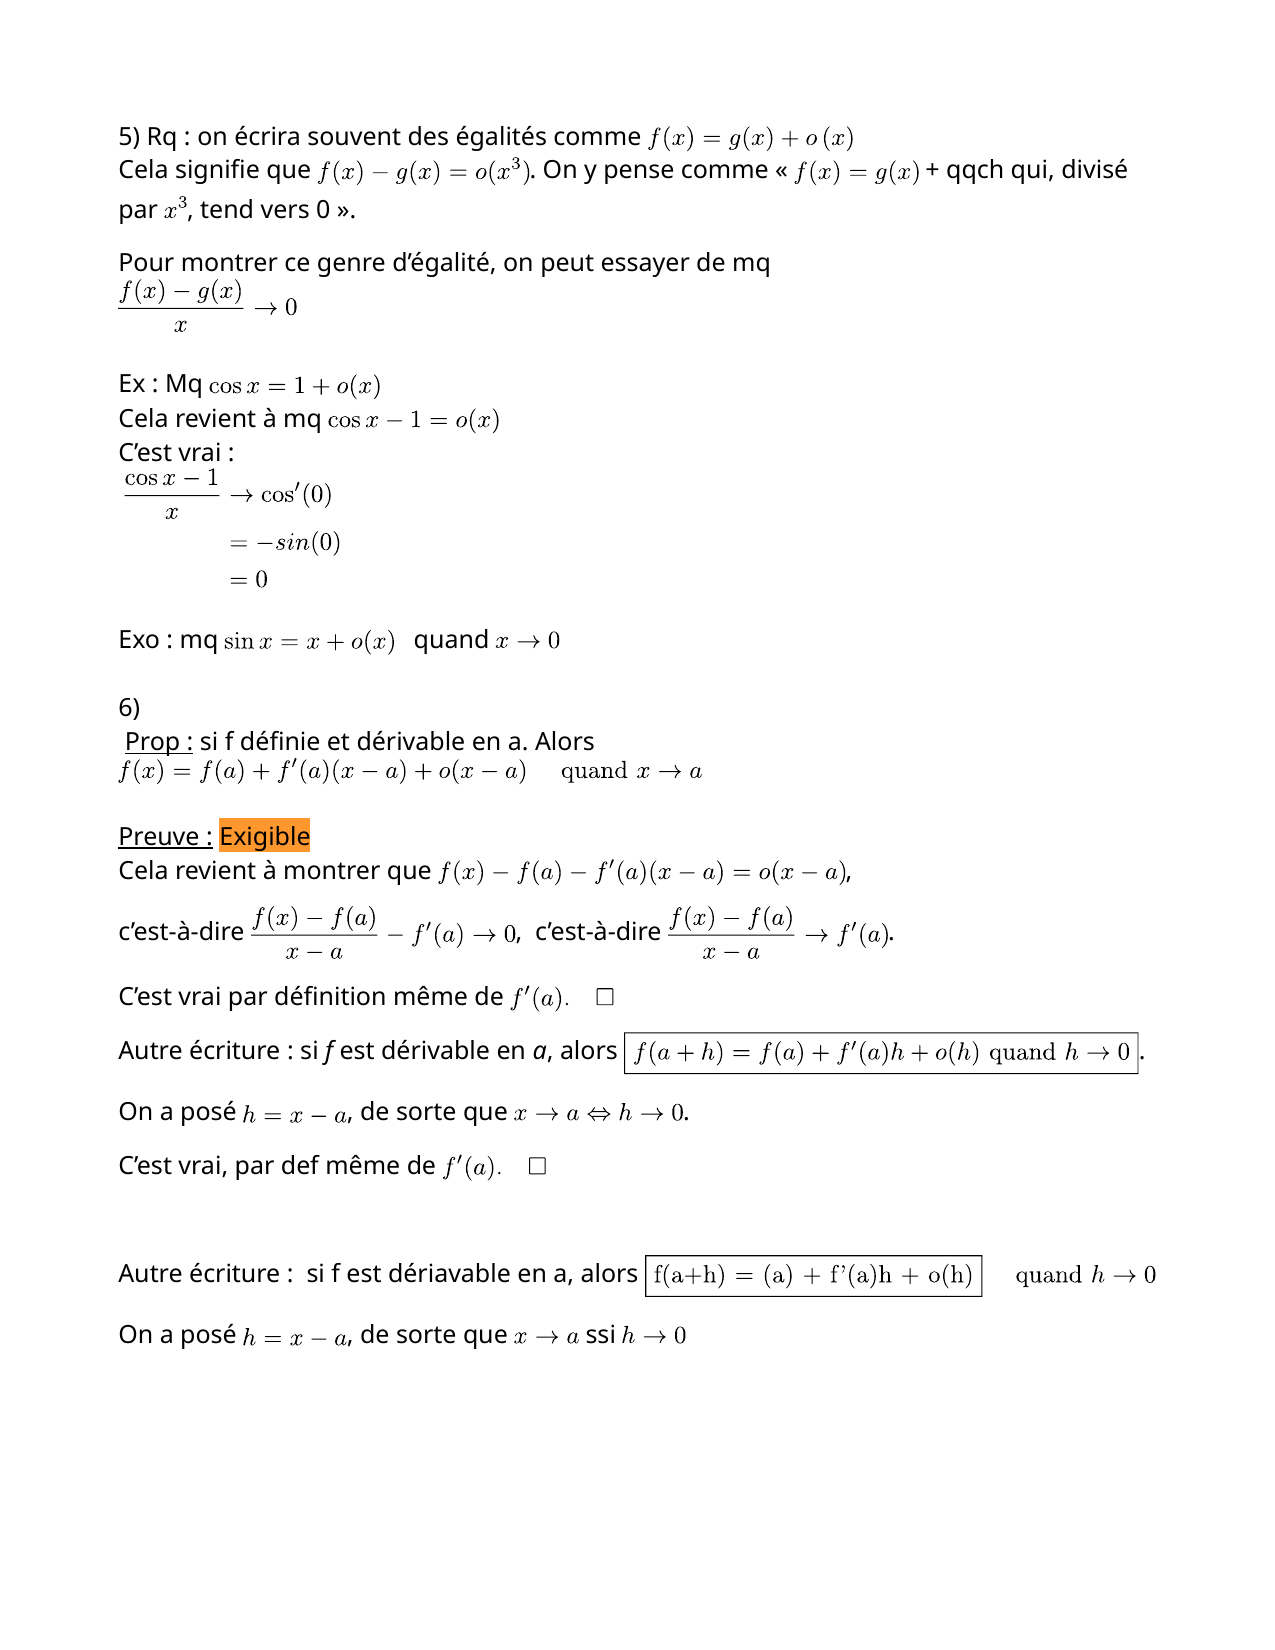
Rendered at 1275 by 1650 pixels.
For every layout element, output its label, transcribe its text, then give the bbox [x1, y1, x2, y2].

text Prop : si f définie et dérivable en a. Alors [118, 724, 1157, 784]
text Exo : mq quand [118, 622, 1157, 656]
text Cela revient à montrer que , [118, 852, 1157, 886]
text . [758, 906, 1157, 959]
text , c’est-à-dire [341, 906, 703, 959]
text c’est-à-dire [118, 906, 286, 959]
text C’est vrai : [118, 434, 1157, 468]
text C’est vrai, par def même de [118, 1148, 1157, 1182]
text Cela revient à mq [118, 400, 1157, 434]
text 6) [118, 690, 1157, 724]
text Pour montrer ce genre d’égalité, on peut essayer de mq [118, 245, 1157, 279]
text Cela signifie que . On y pense comme « + qqch qui, divisé par , tend vers 0 ». [118, 152, 1157, 225]
text . [1139, 1032, 1157, 1074]
text Ex : Mq [118, 366, 1157, 400]
text C’est vrai par définition même de [118, 979, 1157, 1013]
text Autre écriture : si f est dérivable en a, alors [118, 1032, 624, 1074]
text 5) Rq : on écrira souvent des égalités comme [118, 118, 1157, 152]
text Preuve : Exigible [118, 818, 1157, 852]
text On a posé , de sorte que ssi [118, 1317, 1157, 1351]
text On a posé , de sorte que . [118, 1094, 1157, 1128]
text Autre écriture : si f est dériavable en a, alors [118, 1255, 645, 1297]
